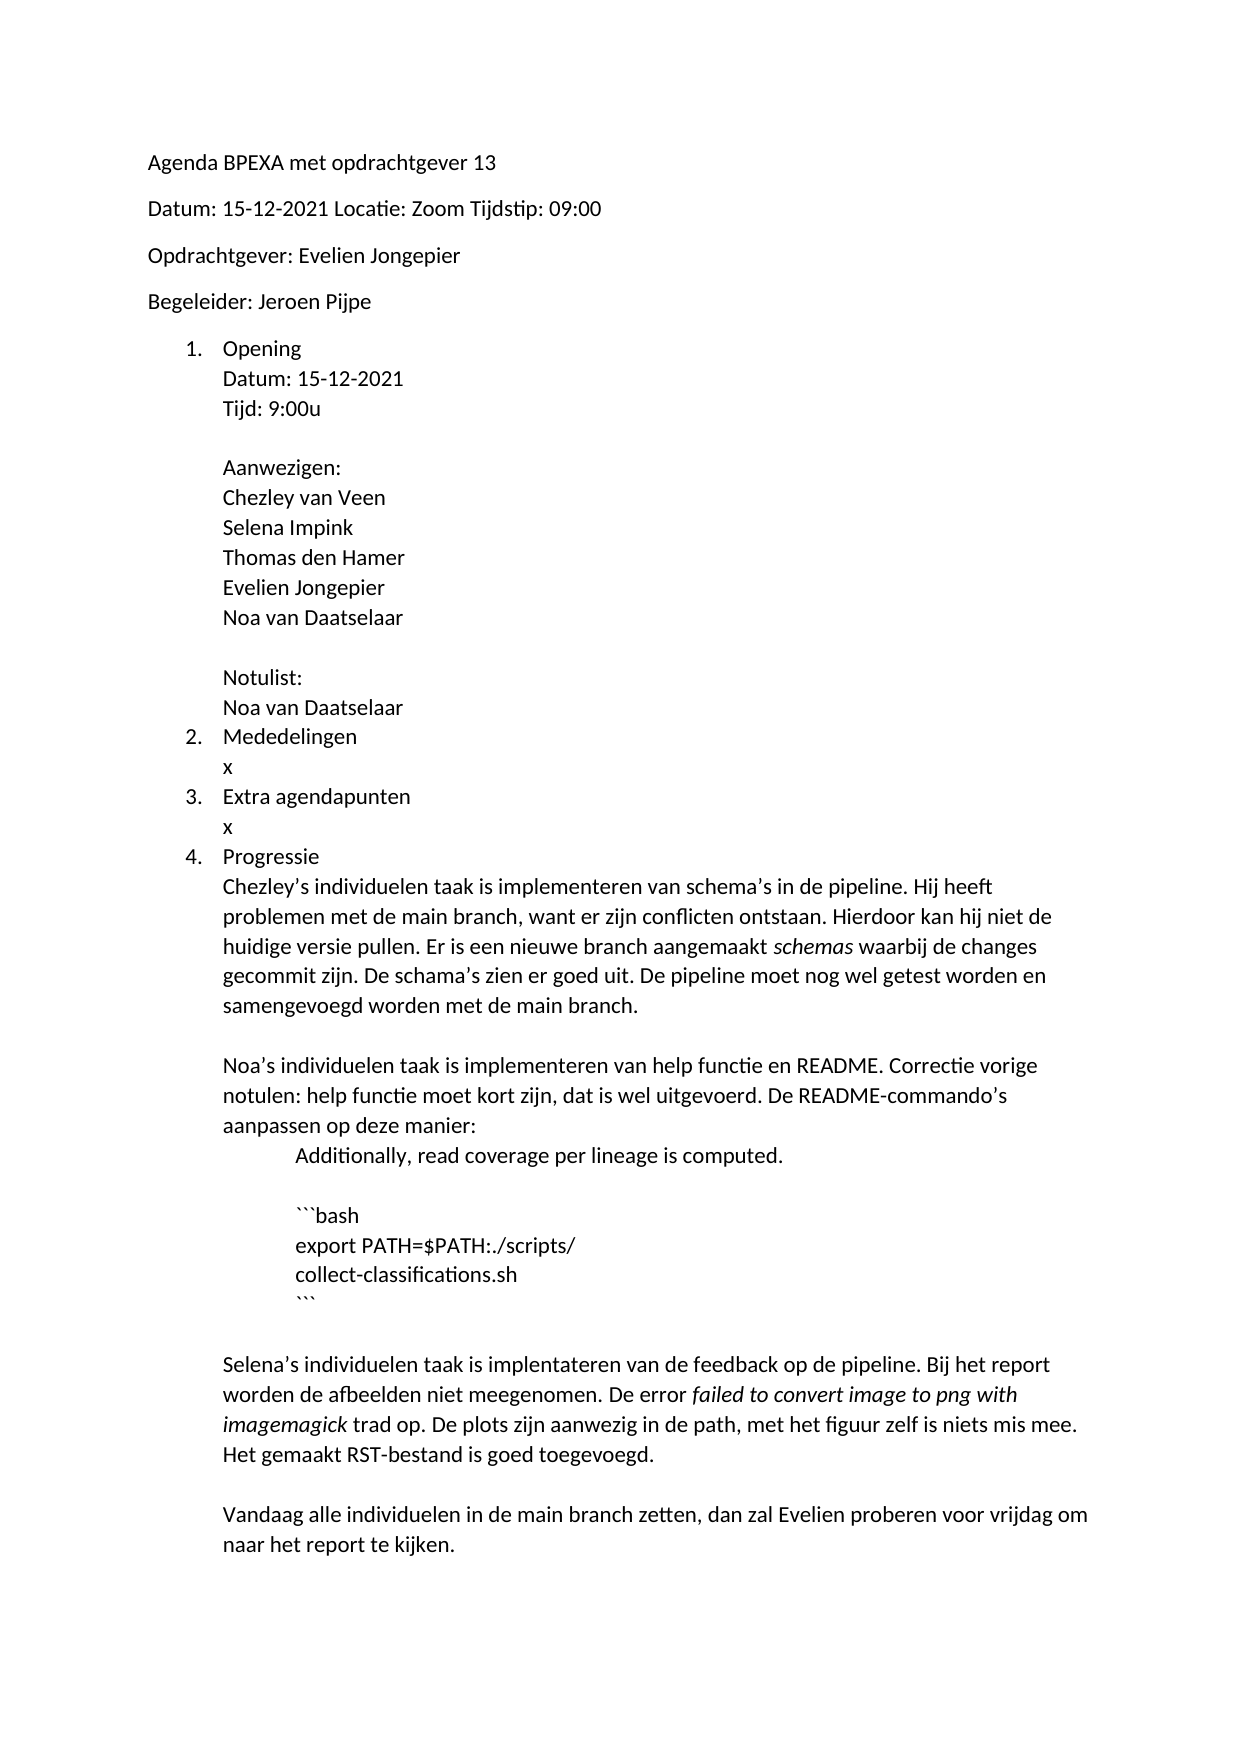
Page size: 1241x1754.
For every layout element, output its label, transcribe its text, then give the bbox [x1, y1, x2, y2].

text Selena Impink [223, 513, 1093, 541]
text ```bash [295, 1201, 1093, 1229]
text Datum: 15-12-2021 [223, 364, 1093, 392]
text Selena’s individuelen taak is implentateren van de feedback op de pipeline. Bij het report worden de afbeelden niet meegenomen. De error failed to convert image to png with imagemagick trad op. De plots zijn aanwezig in de path, met het figuur zelf is niets mis mee. Het gemaakt RST-bestand is goed toegevoegd. [223, 1350, 1093, 1468]
text Additionally, read coverage per lineage is computed. [295, 1141, 1093, 1169]
list Opening [185, 334, 1093, 362]
text Noa’s individuelen taak is implementeren van help functie en README. Correctie vorige notulen: help functie moet kort zijn, dat is wel uitgevoerd. De README-commando’s aanpassen op deze manier: [223, 1051, 1093, 1139]
text Thomas den Hamer [223, 543, 1093, 571]
text ``` [295, 1291, 1093, 1318]
text Noa van Daatselaar [223, 693, 1093, 721]
text Aanwezigen: [223, 453, 1093, 481]
text x [223, 812, 1093, 840]
text Begeleider: Jeroen Pijpe [148, 287, 1093, 315]
list Extra agendapunten [185, 782, 1093, 810]
text Evelien Jongepier [223, 573, 1093, 601]
text Agenda BPEXA met opdrachtgever 13 [148, 148, 1093, 176]
text Datum: 15-12-2021 Locatie: Zoom Tijdstip: 09:00 [148, 194, 1093, 222]
text collect-classifications.sh [295, 1261, 1093, 1289]
text Tijd: 9:00u [223, 394, 1093, 422]
list Mededelingen [185, 722, 1093, 751]
text export PATH=$PATH:./scripts/ [295, 1231, 1093, 1259]
text Opdrachtgever: Evelien Jongepier [148, 241, 1093, 269]
text Vandaag alle individuelen in de main branch zetten, dan zal Evelien proberen voor vrijdag om naar het report te kijken. [223, 1500, 1093, 1558]
text x [223, 752, 1093, 780]
text Noa van Daatselaar [223, 603, 1093, 631]
text Chezley van Veen [223, 483, 1093, 511]
text Chezley’s individuelen taak is implementeren van schema’s in de pipeline. Hij heeft problemen met de main branch, want er zijn conflicten ontstaan. Hierdoor kan hij niet de huidige versie pullen. Er is een nieuwe branch aangemaakt schemas waarbij de changes gecommit zijn. De schama’s zien er goed uit. De pipeline moet nog wel getest worden en samengevoegd worden met de main branch. [223, 872, 1093, 1019]
list Progressie [185, 842, 1093, 870]
text Notulist: [223, 663, 1093, 691]
